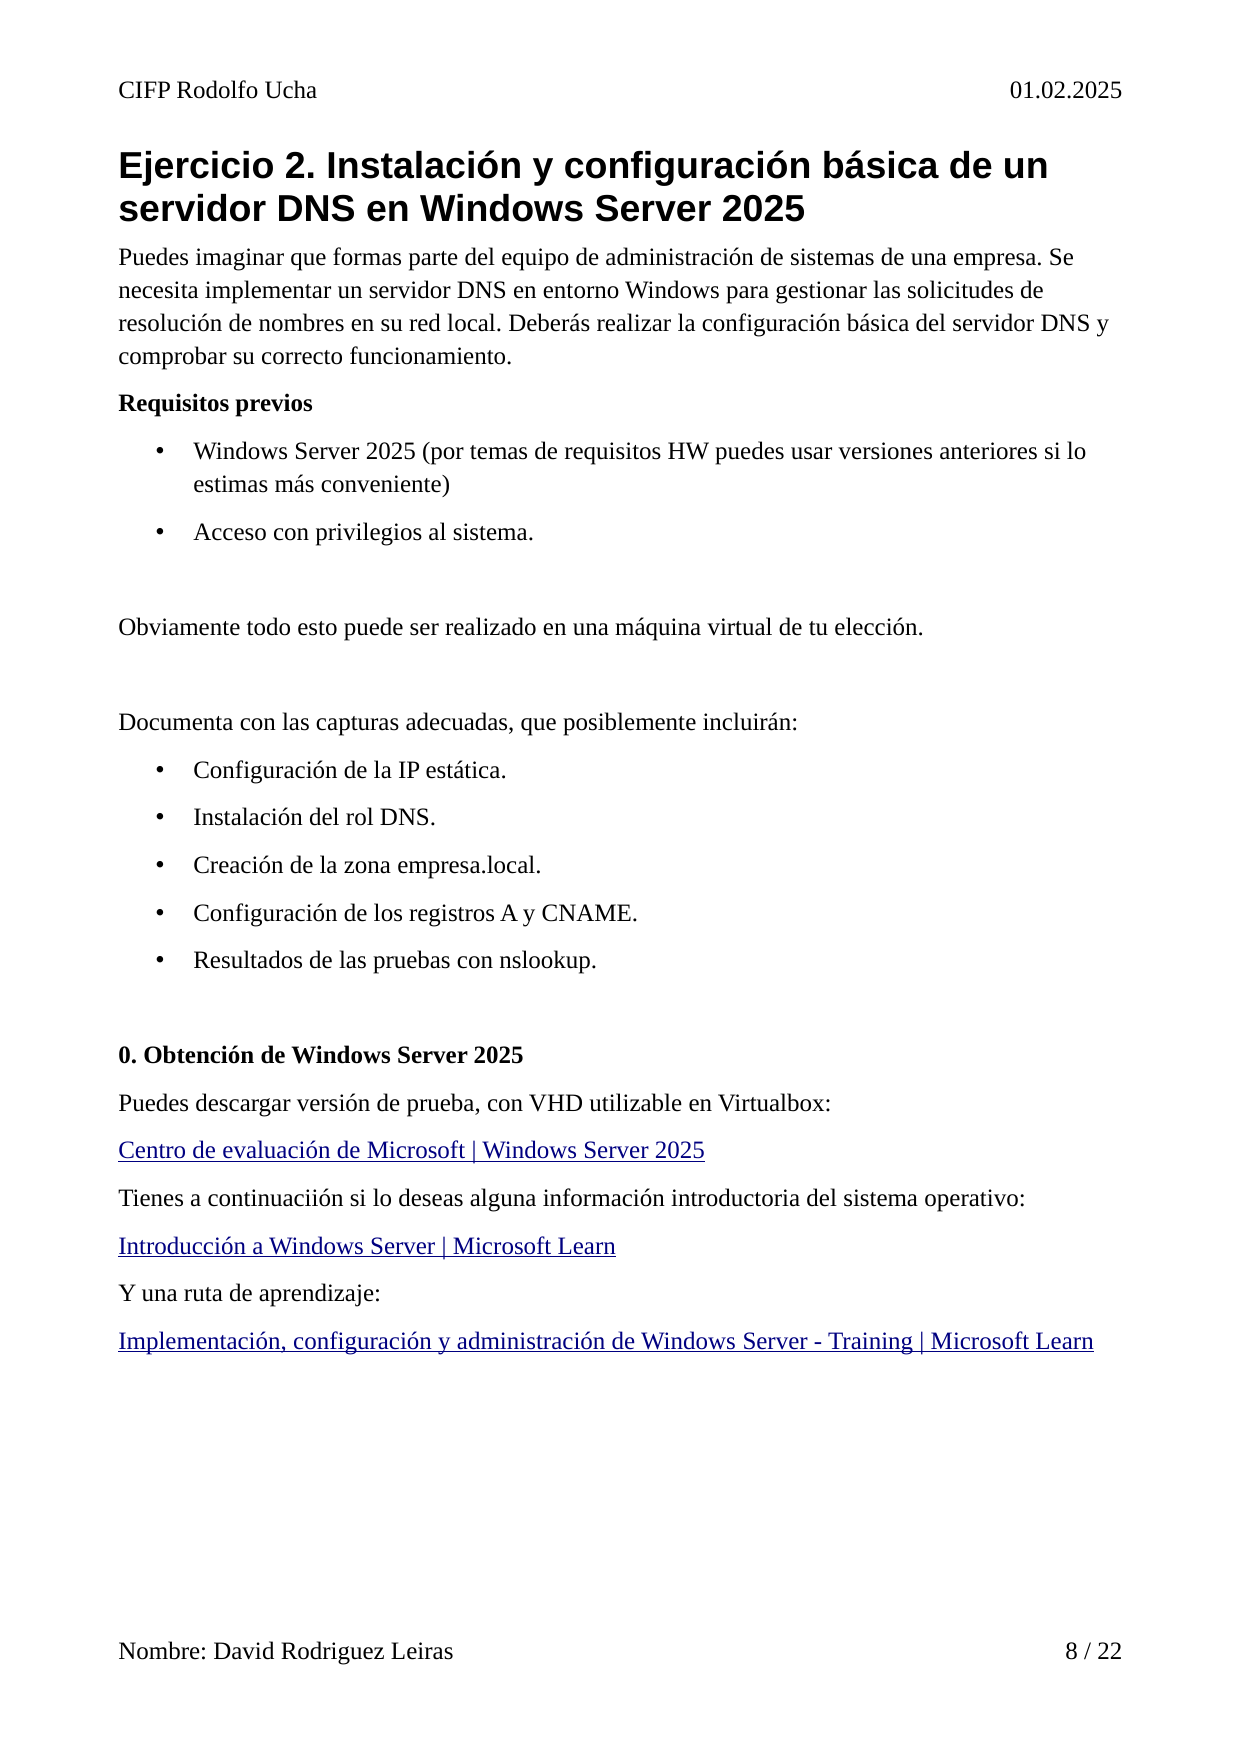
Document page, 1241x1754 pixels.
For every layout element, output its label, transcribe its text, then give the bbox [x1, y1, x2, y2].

list Windows Server 2025 (por temas de requisitos HW puedes usar versiones anteriores si lo estimas más conveniente) [156, 436, 1122, 498]
subtitle Ejercicio 2. Instalación y configuración básica de un servidor DNS en Windows Server 2025 [118, 143, 1122, 229]
text Requisitos previos [118, 388, 1122, 417]
text Puedes imaginar que formas parte del equipo de administración de sistemas de una empresa. Se necesita implementar un servidor DNS en entorno Windows para gestionar las solicitudes de resolución de nombres en su red local. Deberás realizar la configuración básica del servidor DNS y comprobar su correcto funcionamiento. [118, 242, 1122, 370]
list Acceso con privilegios al sistema. [156, 517, 1122, 546]
text Obviamente todo esto puede ser realizado en una máquina virtual de tu elección. [118, 612, 1122, 641]
text 0. Obtención de Windows Server 2025 [118, 1040, 1122, 1069]
text Introducción a Windows Server | Microsoft Learn [118, 1231, 1122, 1259]
list Configuración de la IP estática. [156, 755, 1122, 783]
list Configuración de los registros A y CNAME. [156, 898, 1122, 926]
list Creación de la zona empresa.local. [156, 850, 1122, 879]
text Documenta con las capturas adecuadas, que posiblemente incluirán: [118, 707, 1122, 736]
text Tienes a continuaciión si lo deseas alguna información introductoria del sistema operativo: [118, 1183, 1122, 1212]
list Resultados de las pruebas con nslookup. [156, 945, 1122, 974]
text Y una ruta de aprendizaje: [118, 1278, 1122, 1307]
text Centro de evaluación de Microsoft | Windows Server 2025 [118, 1136, 1122, 1164]
text Puedes descargar versión de prueba, con VHD utilizable en Virtualbox: [118, 1088, 1122, 1117]
list Instalación del rol DNS. [156, 802, 1122, 831]
text Implementación, configuración y administración de Windows Server - Training | Microsoft Learn [118, 1326, 1122, 1355]
